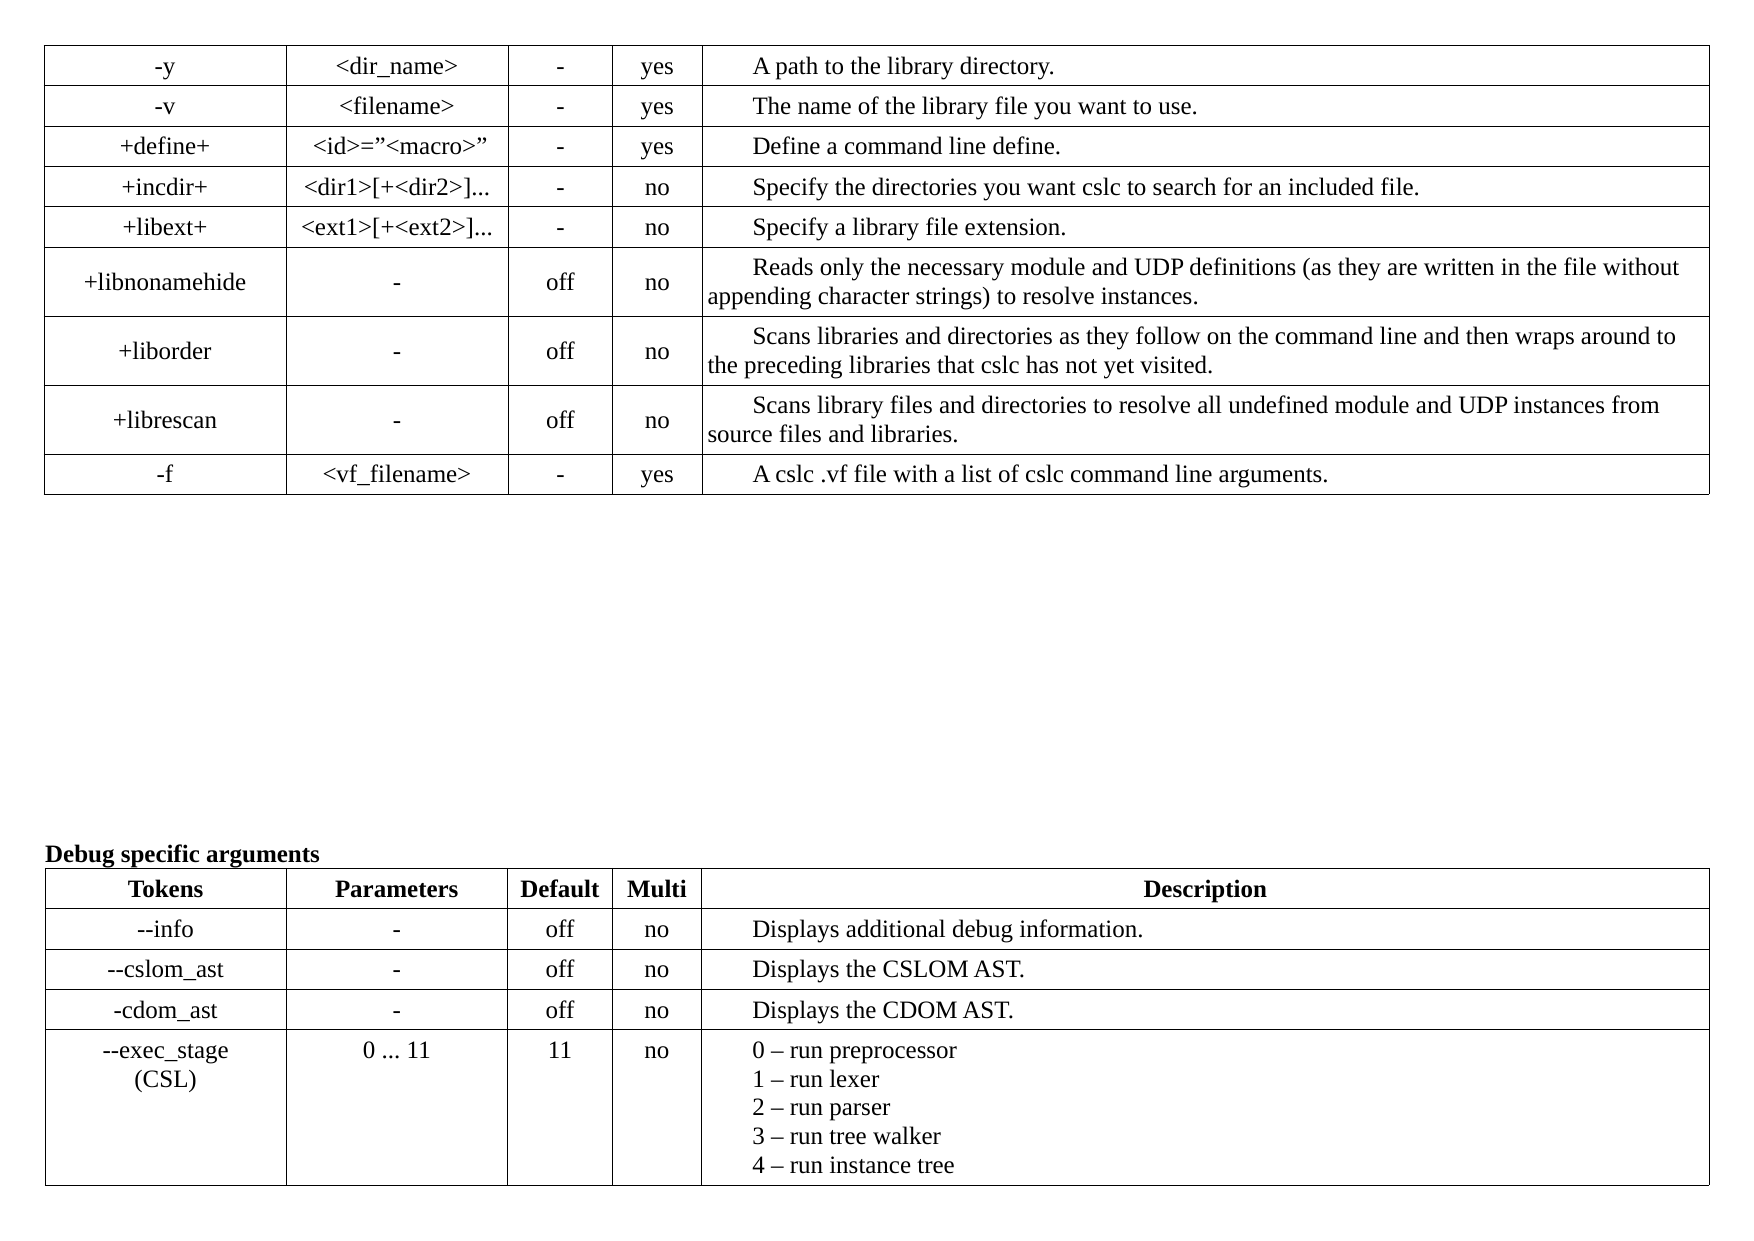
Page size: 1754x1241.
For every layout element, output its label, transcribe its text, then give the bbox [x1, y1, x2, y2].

table_cell 0 – run preprocessor 1 – run lexer 2 – run parser 3 – run tree walker 4 – run instance tree [702, 1030, 1709, 1184]
table_header Tokens [46, 869, 286, 908]
table_cell <dir_name> [287, 46, 508, 85]
table_cell 11 [508, 1030, 612, 1184]
table_cell off [508, 990, 612, 1029]
table_cell -cdom_ast [46, 990, 286, 1029]
table_cell Displays the CDOM AST. [702, 990, 1709, 1029]
table_cell yes [613, 455, 702, 494]
table_cell A path to the library directory. [703, 46, 1709, 85]
table_cell <filename> [287, 86, 508, 126]
table_cell Specify a library file extension. [703, 207, 1709, 247]
table_cell +incdir+ [45, 167, 286, 206]
table_cell <vf_filename> [287, 455, 508, 494]
table_cell - [509, 167, 612, 206]
table_cell no [613, 386, 702, 454]
table_cell - [287, 386, 508, 454]
table_cell 0 ... 11 [287, 1030, 507, 1184]
table_cell no [613, 248, 702, 316]
table_cell yes [613, 86, 702, 126]
table_cell Specify the directories you want cslc to search for an included file. [703, 167, 1709, 206]
table_cell +libnonamehide [45, 248, 286, 316]
table_cell off [509, 386, 612, 454]
table_cell no [613, 207, 702, 247]
table_header Multi [613, 869, 701, 908]
table_cell Displays the CSLOM AST. [702, 950, 1709, 989]
table_header Description [702, 869, 1709, 908]
table_cell --exec_stage (CSL) [46, 1030, 286, 1184]
text Debug specific arguments [45, 839, 1709, 868]
table_cell +liborder [45, 317, 286, 385]
table_cell Scans libraries and directories as they follow on the command line and then wraps around to the preceding libraries that cslc has not yet visited. [703, 317, 1709, 385]
table_cell yes [613, 46, 702, 85]
table_cell no [613, 950, 701, 989]
table_cell The name of the library file you want to use. [703, 86, 1709, 126]
table_cell off [508, 950, 612, 989]
table_cell -v [45, 86, 286, 126]
table_cell --cslom_ast [46, 950, 286, 989]
table_cell - [287, 248, 508, 316]
table_cell - [287, 909, 507, 948]
table_cell - [287, 317, 508, 385]
table_cell <id>=”<macro>” [287, 127, 508, 166]
table_cell - [509, 46, 612, 85]
table_cell no [613, 167, 702, 206]
table_cell <dir1>[+<dir2>]... [287, 167, 508, 206]
table_cell -y [45, 46, 286, 85]
table_cell - [509, 127, 612, 166]
table_cell off [509, 317, 612, 385]
table_cell no [613, 1030, 701, 1184]
table_cell - [287, 950, 507, 989]
table_cell Scans library files and directories to resolve all undefined module and UDP instances from source files and libraries. [703, 386, 1709, 454]
table_cell - [509, 86, 612, 126]
table_cell +libext+ [45, 207, 286, 247]
table_cell --info [46, 909, 286, 948]
table_cell -f [45, 455, 286, 494]
table_cell A cslc .vf file with a list of cslc command line arguments. [703, 455, 1709, 494]
table_cell Reads only the necessary module and UDP definitions (as they are written in the file without appending character strings) to resolve instances. [703, 248, 1709, 316]
table_cell yes [613, 127, 702, 166]
table_cell Displays additional debug information. [702, 909, 1709, 948]
table_cell +define+ [45, 127, 286, 166]
table_cell +librescan [45, 386, 286, 454]
table_cell Define a command line define. [703, 127, 1709, 166]
table_cell off [509, 248, 612, 316]
table_cell - [287, 990, 507, 1029]
table_cell - [509, 207, 612, 247]
table_cell <ext1>[+<ext2>]... [287, 207, 508, 247]
table_cell off [508, 909, 612, 948]
table_header Parameters [287, 869, 507, 908]
table_cell no [613, 317, 702, 385]
table_cell - [509, 455, 612, 494]
table_header Default [508, 869, 612, 908]
table_cell no [613, 909, 701, 948]
table_cell no [613, 990, 701, 1029]
